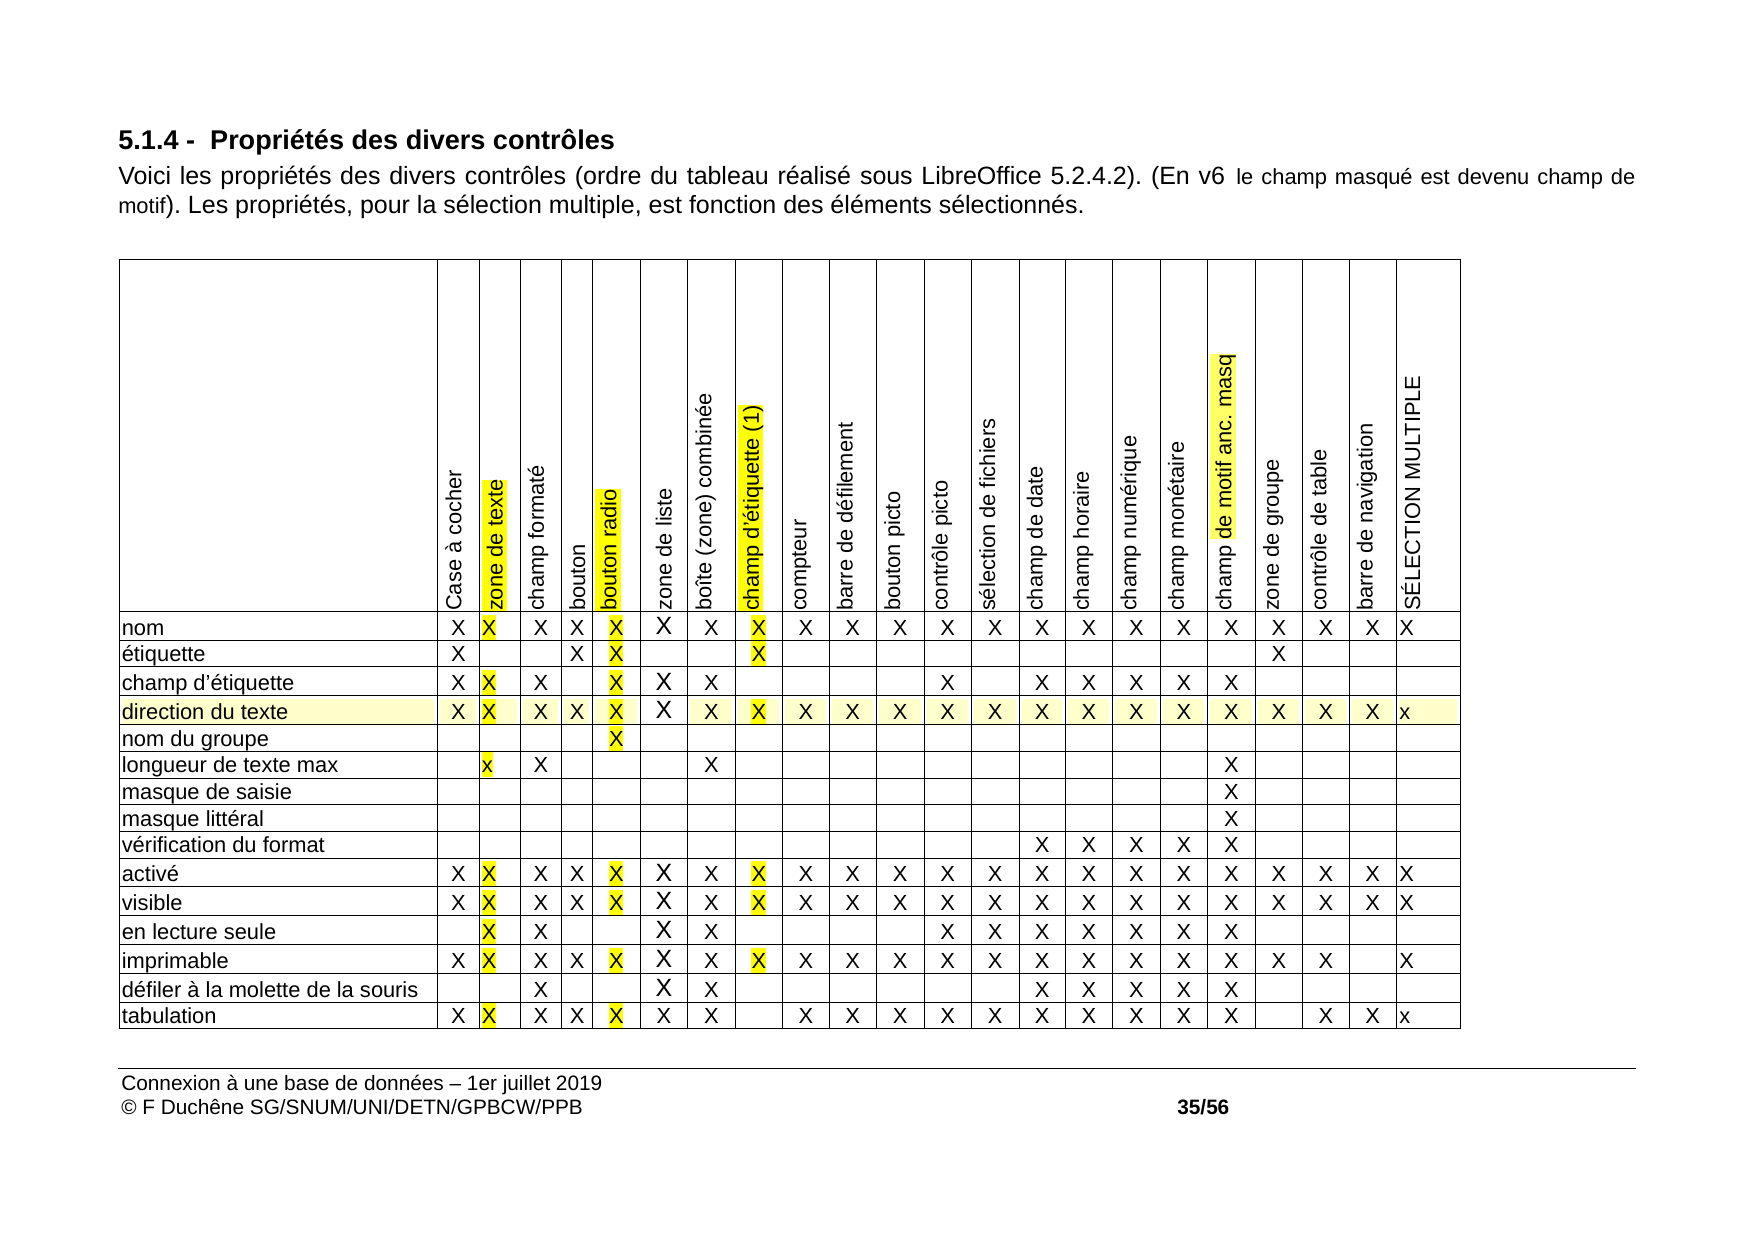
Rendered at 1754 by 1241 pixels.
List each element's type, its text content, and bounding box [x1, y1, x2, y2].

table_cell [877, 832, 924, 857]
table_cell [925, 641, 971, 666]
table_cell X [1113, 945, 1160, 973]
table_cell X [830, 612, 876, 640]
table_cell [972, 667, 1019, 695]
table_header compteur [783, 260, 829, 611]
table_cell X [783, 859, 829, 886]
table_cell X [562, 945, 592, 973]
table_cell X [877, 696, 924, 724]
table_header barre de défilement [830, 260, 876, 611]
table_cell X [830, 945, 876, 973]
table_cell X [1208, 916, 1255, 944]
table_cell [641, 725, 687, 751]
table_cell [877, 667, 924, 695]
table_cell [1066, 641, 1112, 666]
table_cell [1303, 752, 1349, 777]
table_cell X [1113, 974, 1160, 1002]
table_cell X [562, 859, 592, 886]
table_cell [925, 805, 971, 831]
table_cell [562, 667, 592, 695]
table_cell [688, 779, 735, 804]
table_cell [438, 916, 479, 944]
table_cell X [925, 1003, 971, 1028]
table_cell X [925, 887, 971, 915]
table_cell X [1208, 667, 1255, 695]
table_cell X [1161, 945, 1207, 973]
table_cell [925, 752, 971, 777]
table_cell [1397, 725, 1460, 751]
table_cell X [1303, 859, 1349, 886]
table_header champ numérique [1113, 260, 1160, 611]
table_cell X [593, 945, 640, 973]
table_cell X [1256, 859, 1302, 886]
table_cell [736, 752, 782, 777]
table_cell X [480, 696, 520, 724]
table_cell [1303, 832, 1349, 857]
table_header sélection de fichiers [972, 260, 1019, 611]
table_header contrôle picto [925, 260, 971, 611]
table_cell [521, 725, 561, 751]
table_cell [1256, 779, 1302, 804]
table_cell [830, 779, 876, 804]
table_cell [1161, 805, 1207, 831]
table_cell X [593, 725, 640, 751]
table_cell imprimable [120, 945, 437, 973]
table_header champ monétaire [1161, 260, 1207, 611]
table_cell X [1113, 832, 1160, 857]
table_cell X [925, 696, 971, 724]
table_cell X [438, 1003, 479, 1028]
table_cell X [830, 887, 876, 915]
table_cell [480, 641, 520, 666]
table_cell [783, 779, 829, 804]
table_cell X [688, 696, 735, 724]
table_cell en lecture seule [120, 916, 437, 944]
table_cell [877, 805, 924, 831]
table_cell X [1303, 887, 1349, 915]
table_cell [736, 667, 782, 695]
table_cell X [1020, 916, 1065, 944]
table_cell [562, 725, 592, 751]
table_cell X [480, 916, 520, 944]
table_header champ de date [1020, 260, 1065, 611]
table_cell X [438, 859, 479, 886]
table_cell [438, 725, 479, 751]
table_cell longueur de texte max [120, 752, 437, 777]
table_header [120, 260, 437, 611]
table_cell [1113, 805, 1160, 831]
table_cell X [1303, 612, 1349, 640]
table_cell [925, 832, 971, 857]
table_cell [972, 725, 1019, 751]
table_cell [1066, 779, 1112, 804]
table_cell X [438, 641, 479, 666]
table_cell [480, 832, 520, 857]
table_cell [736, 974, 782, 1002]
table_cell X [1066, 1003, 1112, 1028]
table_cell X [925, 945, 971, 973]
table_cell X [925, 916, 971, 944]
table_cell [480, 805, 520, 831]
table_cell X [688, 974, 735, 1002]
table_cell masque de saisie [120, 779, 437, 804]
table_cell X [1161, 916, 1207, 944]
table_cell X [562, 887, 592, 915]
table_cell X [1208, 945, 1255, 973]
table_cell [562, 779, 592, 804]
table_cell X [521, 612, 561, 640]
table_cell X [593, 887, 640, 915]
table_cell [521, 805, 561, 831]
table_cell [1303, 641, 1349, 666]
table_header bouton [562, 260, 592, 611]
table_cell [736, 805, 782, 831]
table_cell [972, 779, 1019, 804]
table_cell [830, 832, 876, 857]
table_cell [1397, 667, 1460, 695]
table_cell [688, 805, 735, 831]
table_cell X [1208, 832, 1255, 857]
table_header bouton radio [593, 260, 640, 611]
table_cell X [783, 696, 829, 724]
table_cell X [521, 916, 561, 944]
table_cell X [641, 696, 687, 724]
table_cell X [1303, 1003, 1349, 1028]
table_cell X [736, 859, 782, 886]
table_cell [562, 832, 592, 857]
table_cell [1020, 725, 1065, 751]
table_cell [925, 779, 971, 804]
table_cell X [562, 1003, 592, 1028]
table_cell X [641, 612, 687, 640]
table_cell X [1397, 612, 1460, 640]
table_cell [1397, 805, 1460, 831]
table_cell X [1161, 974, 1207, 1002]
table_header boîte (zone) combinée [688, 260, 735, 611]
table_cell X [593, 667, 640, 695]
table_cell [783, 916, 829, 944]
table_cell [562, 752, 592, 777]
table_cell X [1066, 887, 1112, 915]
table_cell X [1303, 696, 1349, 724]
table_cell X [593, 1003, 640, 1028]
table_header zone de groupe [1256, 260, 1302, 611]
text Voici les propriétés des divers contrôles (ordre du tableau réalisé sous LibreOffice 5.2.4.2). (En v6 le champ masqué est devenu champ de motif). Les propriétés, pour la sélection multiple, est fonction des éléments sélectionnés. [118, 161, 1636, 219]
table_cell X [1066, 945, 1112, 973]
table_cell X [877, 945, 924, 973]
table_cell X [1066, 859, 1112, 886]
table_cell X [1113, 612, 1160, 640]
table_cell [1397, 641, 1460, 666]
table_cell [1256, 805, 1302, 831]
table_cell champ d’étiquette [120, 667, 437, 695]
table_cell nom du groupe [120, 725, 437, 751]
table_cell X [1397, 887, 1460, 915]
table_cell [1256, 752, 1302, 777]
table_header bouton picto [877, 260, 924, 611]
table_cell [480, 725, 520, 751]
table_cell [1161, 779, 1207, 804]
table_cell [1397, 974, 1460, 1002]
table_cell masque littéral [120, 805, 437, 831]
table_cell [1397, 752, 1460, 777]
table_header Sélection MULTIPLE [1397, 260, 1460, 611]
table_cell X [562, 696, 592, 724]
table_cell X [830, 1003, 876, 1028]
table_cell [877, 974, 924, 1002]
table_cell [1066, 752, 1112, 777]
table_cell X [1066, 974, 1112, 1002]
table_cell X [688, 1003, 735, 1028]
table_cell X [438, 612, 479, 640]
table_cell X [1020, 945, 1065, 973]
table_header contrôle de table [1303, 260, 1349, 611]
table_header champ horaire [1066, 260, 1112, 611]
table_cell [736, 832, 782, 857]
table_cell X [641, 945, 687, 973]
table_cell X [688, 945, 735, 973]
table_cell [438, 832, 479, 857]
table_cell [593, 916, 640, 944]
table_cell X [972, 612, 1019, 640]
table_cell X [438, 887, 479, 915]
table_cell X [877, 859, 924, 886]
table_cell X [688, 887, 735, 915]
table_cell [1256, 832, 1302, 857]
table_cell [877, 779, 924, 804]
table_cell [830, 725, 876, 751]
table_cell X [1397, 859, 1460, 886]
table_cell [1350, 641, 1396, 666]
table_cell X [1020, 667, 1065, 695]
table_cell X [562, 641, 592, 666]
table_cell [1350, 974, 1396, 1002]
table_cell X [1020, 974, 1065, 1002]
table_cell [1256, 916, 1302, 944]
table_cell X [521, 945, 561, 973]
table_cell [641, 641, 687, 666]
table_cell [877, 916, 924, 944]
table_cell [1303, 916, 1349, 944]
table_cell X [1256, 641, 1302, 666]
table_cell X [1113, 887, 1160, 915]
table_cell vérification du format [120, 832, 437, 857]
table_cell X [972, 1003, 1019, 1028]
table_cell [641, 805, 687, 831]
table_cell X [1208, 752, 1255, 777]
table_cell X [1256, 945, 1302, 973]
table_cell X [1208, 1003, 1255, 1028]
table_cell [783, 752, 829, 777]
table_cell défiler à la molette de la souris [120, 974, 437, 1002]
table_cell X [925, 859, 971, 886]
table_cell [593, 805, 640, 831]
table_cell [521, 641, 561, 666]
table_cell X [1350, 859, 1396, 886]
table_cell [641, 832, 687, 857]
table_cell [641, 779, 687, 804]
table_cell X [1020, 887, 1065, 915]
table_cell x [480, 752, 520, 777]
table_cell X [521, 1003, 561, 1028]
table_cell [830, 916, 876, 944]
table_cell [641, 752, 687, 777]
table_cell X [480, 945, 520, 973]
table_cell [877, 725, 924, 751]
table_cell X [1161, 667, 1207, 695]
table_cell X [783, 887, 829, 915]
table_cell X [736, 696, 782, 724]
table_cell [783, 725, 829, 751]
table_cell X [1066, 667, 1112, 695]
table_cell [1350, 832, 1396, 857]
table_cell X [593, 641, 640, 666]
table_cell X [1256, 696, 1302, 724]
table_cell X [1113, 696, 1160, 724]
table_cell [1020, 752, 1065, 777]
table_cell étiquette [120, 641, 437, 666]
table_cell X [1208, 974, 1255, 1002]
table_cell X [783, 945, 829, 973]
table_cell X [1066, 832, 1112, 857]
table_cell [1066, 805, 1112, 831]
table_cell [972, 752, 1019, 777]
table_cell X [783, 1003, 829, 1028]
table_cell X [736, 887, 782, 915]
table_cell [877, 752, 924, 777]
table_cell [925, 725, 971, 751]
table_cell nom [120, 612, 437, 640]
table_cell X [521, 859, 561, 886]
table_cell [1303, 725, 1349, 751]
table_cell X [480, 612, 520, 640]
table_cell X [480, 667, 520, 695]
table_cell X [1161, 887, 1207, 915]
table_cell [1350, 667, 1396, 695]
table_header zone de liste [641, 260, 687, 611]
table_cell X [1350, 1003, 1396, 1028]
table_cell [972, 832, 1019, 857]
table_cell [1350, 945, 1396, 973]
table_cell [783, 667, 829, 695]
table_cell X [688, 752, 735, 777]
table_cell [593, 752, 640, 777]
table_cell [1208, 641, 1255, 666]
table_cell [438, 779, 479, 804]
table_cell X [688, 916, 735, 944]
table_cell X [1161, 696, 1207, 724]
table_cell X [736, 945, 782, 973]
table_header champ d’étiquette (1) [736, 260, 782, 611]
table_cell X [1208, 887, 1255, 915]
table_cell tabulation [120, 1003, 437, 1028]
table_cell X [480, 887, 520, 915]
table_header champ formaté [521, 260, 561, 611]
table_cell [1020, 641, 1065, 666]
table_cell X [783, 612, 829, 640]
table_cell X [1303, 945, 1349, 973]
table_cell X [1208, 612, 1255, 640]
table_cell X [1256, 887, 1302, 915]
table_cell [480, 974, 520, 1002]
table_cell X [1256, 612, 1302, 640]
table_cell [925, 974, 971, 1002]
table_cell X [641, 974, 687, 1002]
table_cell [1208, 725, 1255, 751]
table_cell [877, 641, 924, 666]
table_header champ de motif anc. masq [1208, 260, 1255, 611]
table_cell x [1397, 696, 1460, 724]
table_cell [1350, 779, 1396, 804]
table_cell X [1113, 859, 1160, 886]
table_cell [1161, 641, 1207, 666]
table_cell X [688, 859, 735, 886]
table_cell X [736, 641, 782, 666]
table_cell X [641, 667, 687, 695]
table_cell X [1350, 612, 1396, 640]
table_cell X [972, 696, 1019, 724]
table_cell X [1066, 916, 1112, 944]
table_cell [688, 832, 735, 857]
table_cell X [1350, 887, 1396, 915]
table_cell [688, 641, 735, 666]
table_cell X [1020, 832, 1065, 857]
table_cell X [1020, 696, 1065, 724]
table_cell [830, 805, 876, 831]
table_cell [688, 725, 735, 751]
table_cell [830, 974, 876, 1002]
table_cell X [1208, 779, 1255, 804]
table_cell X [877, 1003, 924, 1028]
table_cell [783, 974, 829, 1002]
table_cell X [1113, 916, 1160, 944]
table_cell [736, 916, 782, 944]
table_cell X [688, 612, 735, 640]
table_cell [972, 805, 1019, 831]
table_cell X [1161, 832, 1207, 857]
table_cell X [1066, 696, 1112, 724]
table_cell X [521, 974, 561, 1002]
table_cell [521, 779, 561, 804]
table_cell X [562, 612, 592, 640]
table_cell [830, 667, 876, 695]
table_cell [562, 805, 592, 831]
table_cell [1350, 752, 1396, 777]
table_cell X [1113, 667, 1160, 695]
table_header zone de texte [480, 260, 520, 611]
table_cell X [877, 612, 924, 640]
table_cell X [1161, 612, 1207, 640]
table_cell [1303, 805, 1349, 831]
table_cell X [593, 612, 640, 640]
table_cell [972, 641, 1019, 666]
table_cell [1303, 974, 1349, 1002]
table_cell activé [120, 859, 437, 886]
table_cell X [877, 887, 924, 915]
table_cell [1303, 667, 1349, 695]
table_cell [1256, 725, 1302, 751]
table_cell [1256, 974, 1302, 1002]
table_cell X [480, 859, 520, 886]
table_cell [1113, 641, 1160, 666]
table_cell X [521, 696, 561, 724]
table_cell X [641, 1003, 687, 1028]
table_cell [1303, 779, 1349, 804]
table_cell [521, 832, 561, 857]
table_cell [830, 752, 876, 777]
table_cell X [521, 887, 561, 915]
table_cell [1397, 832, 1460, 857]
table_cell X [688, 667, 735, 695]
table_cell X [1113, 1003, 1160, 1028]
table_cell X [925, 667, 971, 695]
table_cell X [1161, 859, 1207, 886]
table_cell [1020, 805, 1065, 831]
table_cell [562, 974, 592, 1002]
table_cell X [972, 945, 1019, 973]
table_cell [562, 916, 592, 944]
table_cell [438, 974, 479, 1002]
table_cell [1397, 779, 1460, 804]
table_cell X [830, 859, 876, 886]
table_cell [783, 832, 829, 857]
table_cell X [830, 696, 876, 724]
table_cell X [480, 1003, 520, 1028]
table_cell [1350, 805, 1396, 831]
table_cell [1350, 916, 1396, 944]
table_cell [736, 1003, 782, 1028]
table_cell X [736, 612, 782, 640]
table_cell [1161, 725, 1207, 751]
table_cell [830, 641, 876, 666]
table_cell X [521, 752, 561, 777]
table_cell [783, 805, 829, 831]
table_cell direction du texte [120, 696, 437, 724]
table_cell [480, 779, 520, 804]
table_cell X [438, 667, 479, 695]
table_cell X [1020, 612, 1065, 640]
table_cell [1350, 725, 1396, 751]
table_cell [1113, 752, 1160, 777]
table_cell [593, 779, 640, 804]
table_cell [1020, 779, 1065, 804]
subtitle Propriétés des divers contrôles [118, 124, 1636, 155]
table_cell [593, 832, 640, 857]
table_cell X [972, 916, 1019, 944]
table_cell X [521, 667, 561, 695]
table_cell X [1161, 1003, 1207, 1028]
table_cell [783, 641, 829, 666]
table_cell X [641, 887, 687, 915]
table_cell [593, 974, 640, 1002]
table_cell [1161, 752, 1207, 777]
table_cell X [925, 612, 971, 640]
table_cell X [972, 859, 1019, 886]
table_cell X [1208, 805, 1255, 831]
table_cell [1113, 725, 1160, 751]
table_cell [736, 779, 782, 804]
table_cell [1066, 725, 1112, 751]
table_cell x [1397, 1003, 1460, 1028]
table_cell X [641, 859, 687, 886]
table_header barre de navigation [1350, 260, 1396, 611]
table_cell [1113, 779, 1160, 804]
table_header Case à cocher [438, 260, 479, 611]
table_cell X [641, 916, 687, 944]
table_cell X [1020, 859, 1065, 886]
table_cell X [1397, 945, 1460, 973]
table_cell [438, 805, 479, 831]
table_cell X [1208, 696, 1255, 724]
table_cell [1256, 667, 1302, 695]
table_cell X [593, 859, 640, 886]
table_cell X [438, 696, 479, 724]
table_cell X [972, 887, 1019, 915]
table_cell X [1350, 696, 1396, 724]
table_cell X [438, 945, 479, 973]
table_cell X [1066, 612, 1112, 640]
table_cell [972, 974, 1019, 1002]
table_cell X [1208, 859, 1255, 886]
table_cell visible [120, 887, 437, 915]
table_cell X [1020, 1003, 1065, 1028]
table_cell X [593, 696, 640, 724]
table_cell [438, 752, 479, 777]
table_cell [1256, 1003, 1302, 1028]
table_cell [736, 725, 782, 751]
table_cell [1397, 916, 1460, 944]
